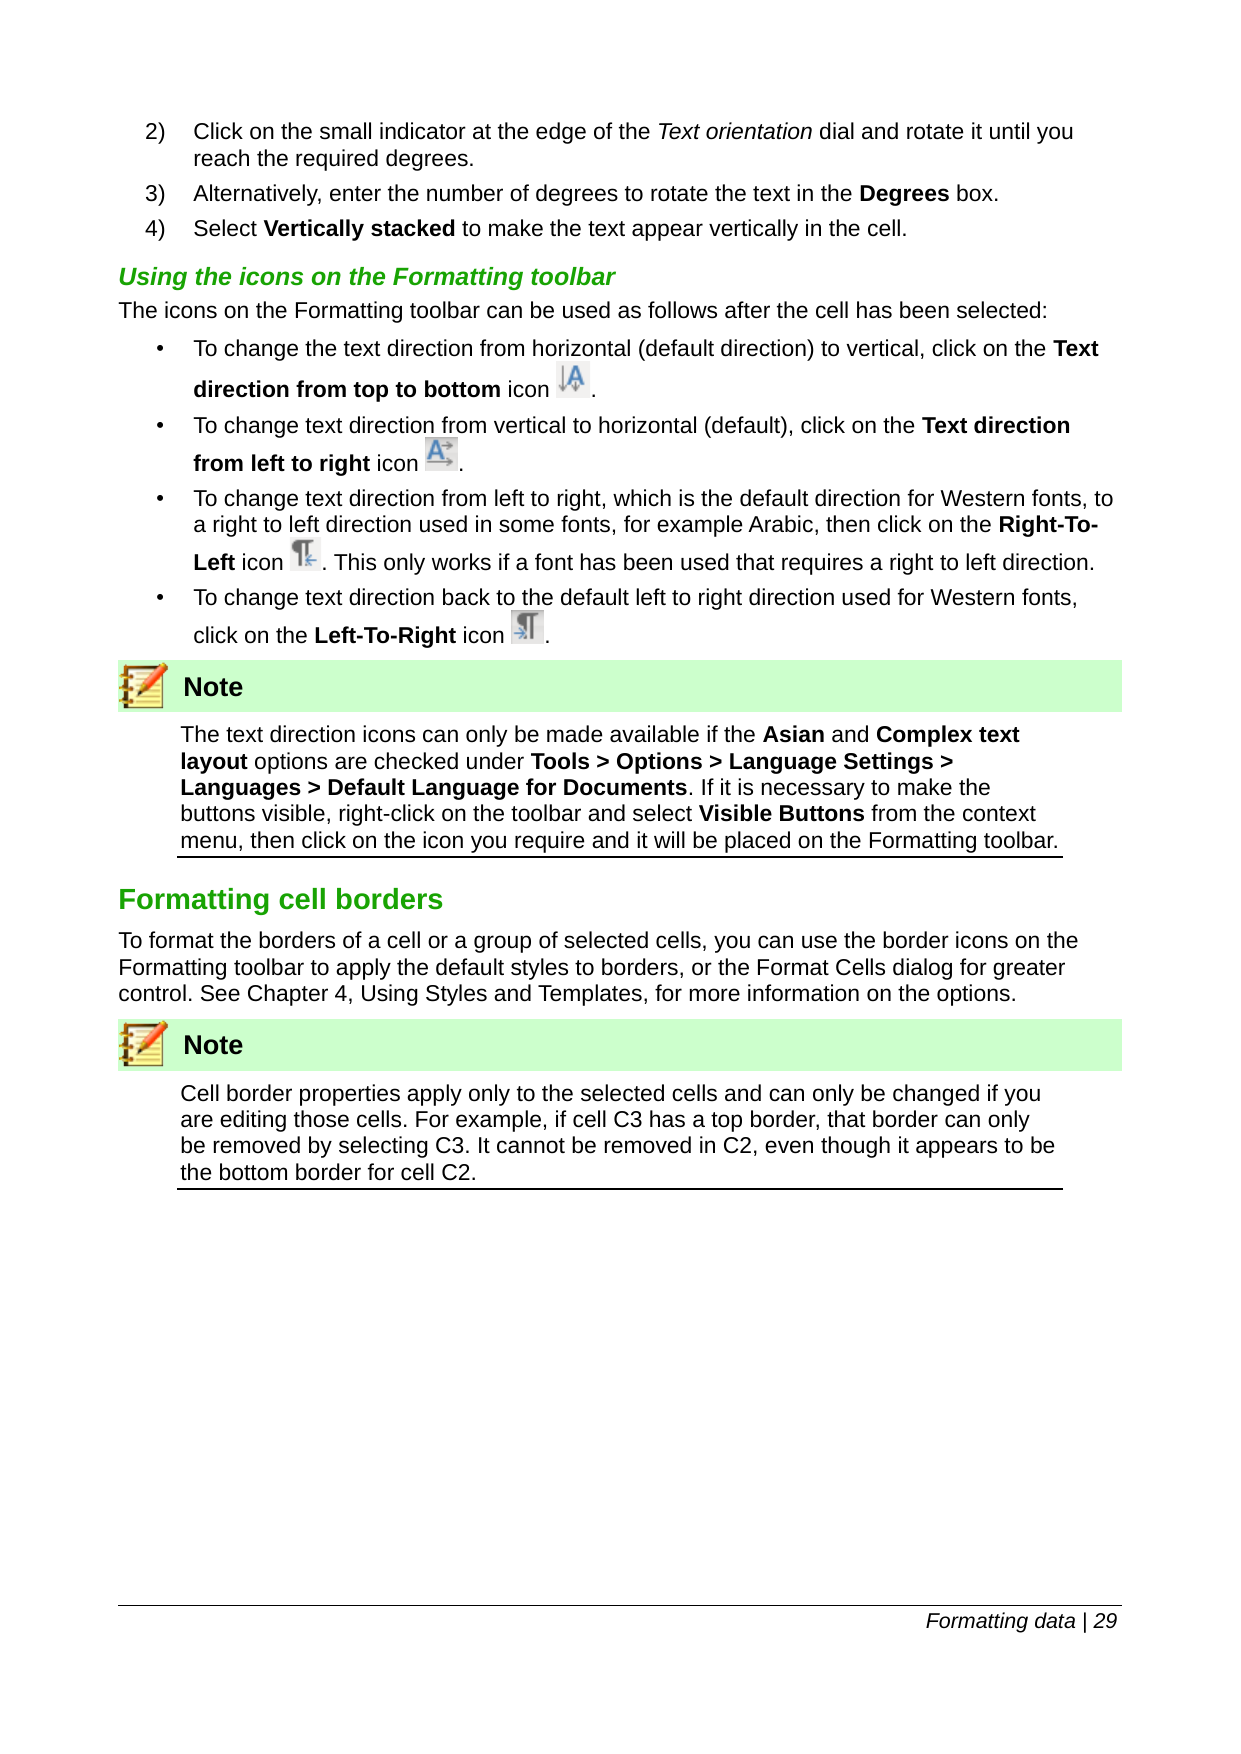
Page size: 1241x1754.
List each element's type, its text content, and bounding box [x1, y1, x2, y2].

list Select Vertically stacked to make the text appear vertically in the cell. [165, 215, 1122, 241]
text The text direction icons can only be made available if the Asian and Complex text layout options are checked under Tools > Options > Language Settings > Languages > Default Language for Documents. If it is necessary to make the buttons visible, right-click on the toolbar and select Visible Buttons from the context menu, then click on the icon you require and it will be placed on the Formatting toolbar. [177, 718, 1063, 856]
text To format the borders of a cell or a group of selected cells, you can use the border icons on the Formatting toolbar to apply the default styles to borders, or the Format Cells dialog for greater control. See Chapter 4, Using Styles and Templates, for more information on the options. [118, 927, 1122, 1006]
picture [289, 537, 322, 571]
subtitle Note [118, 660, 1122, 712]
list To change text direction from vertical to horizontal (default), click on the Text direction from left to right icon . [156, 412, 1122, 476]
list Click on the small indicator at the edge of the Text orientation dial and rotate it until you reach the required degrees. [165, 118, 1122, 171]
picture [511, 610, 544, 644]
picture [119, 1019, 170, 1070]
list The icons on the Formatting toolbar can be used as follows after the cell has been selected: [118, 297, 1122, 323]
list To change text direction back to the default left to right direction used for Western fonts, click on the Left-To-Right icon . [156, 584, 1122, 648]
subtitle Formatting cell borders [118, 882, 1122, 915]
subtitle Using the icons on the Formatting toolbar [118, 262, 1122, 291]
list Alternatively, enter the number of degrees to rotate the text in the Degrees box. [165, 180, 1122, 206]
list To change text direction from left to right, which is the default direction for Western fonts, to a right to left direction used in some fonts, for example Arabic, then click on the Right-To-Left icon . This only works if a font has been used that requires a right to left direction. [156, 485, 1122, 575]
picture [556, 361, 591, 398]
subtitle Note [118, 1019, 1122, 1071]
text Cell border properties apply only to the selected cells and can only be changed if you are editing those cells. For example, if cell C3 has a top border, that border can only be removed by selecting C3. It cannot be removed in C2, even though it appears to be the bottom border for cell C2. [177, 1077, 1063, 1188]
list To change the text direction from horizontal (default direction) to vertical, click on the Text direction from top to bottom icon . [156, 335, 1122, 403]
picture [425, 437, 458, 471]
picture [119, 661, 170, 712]
